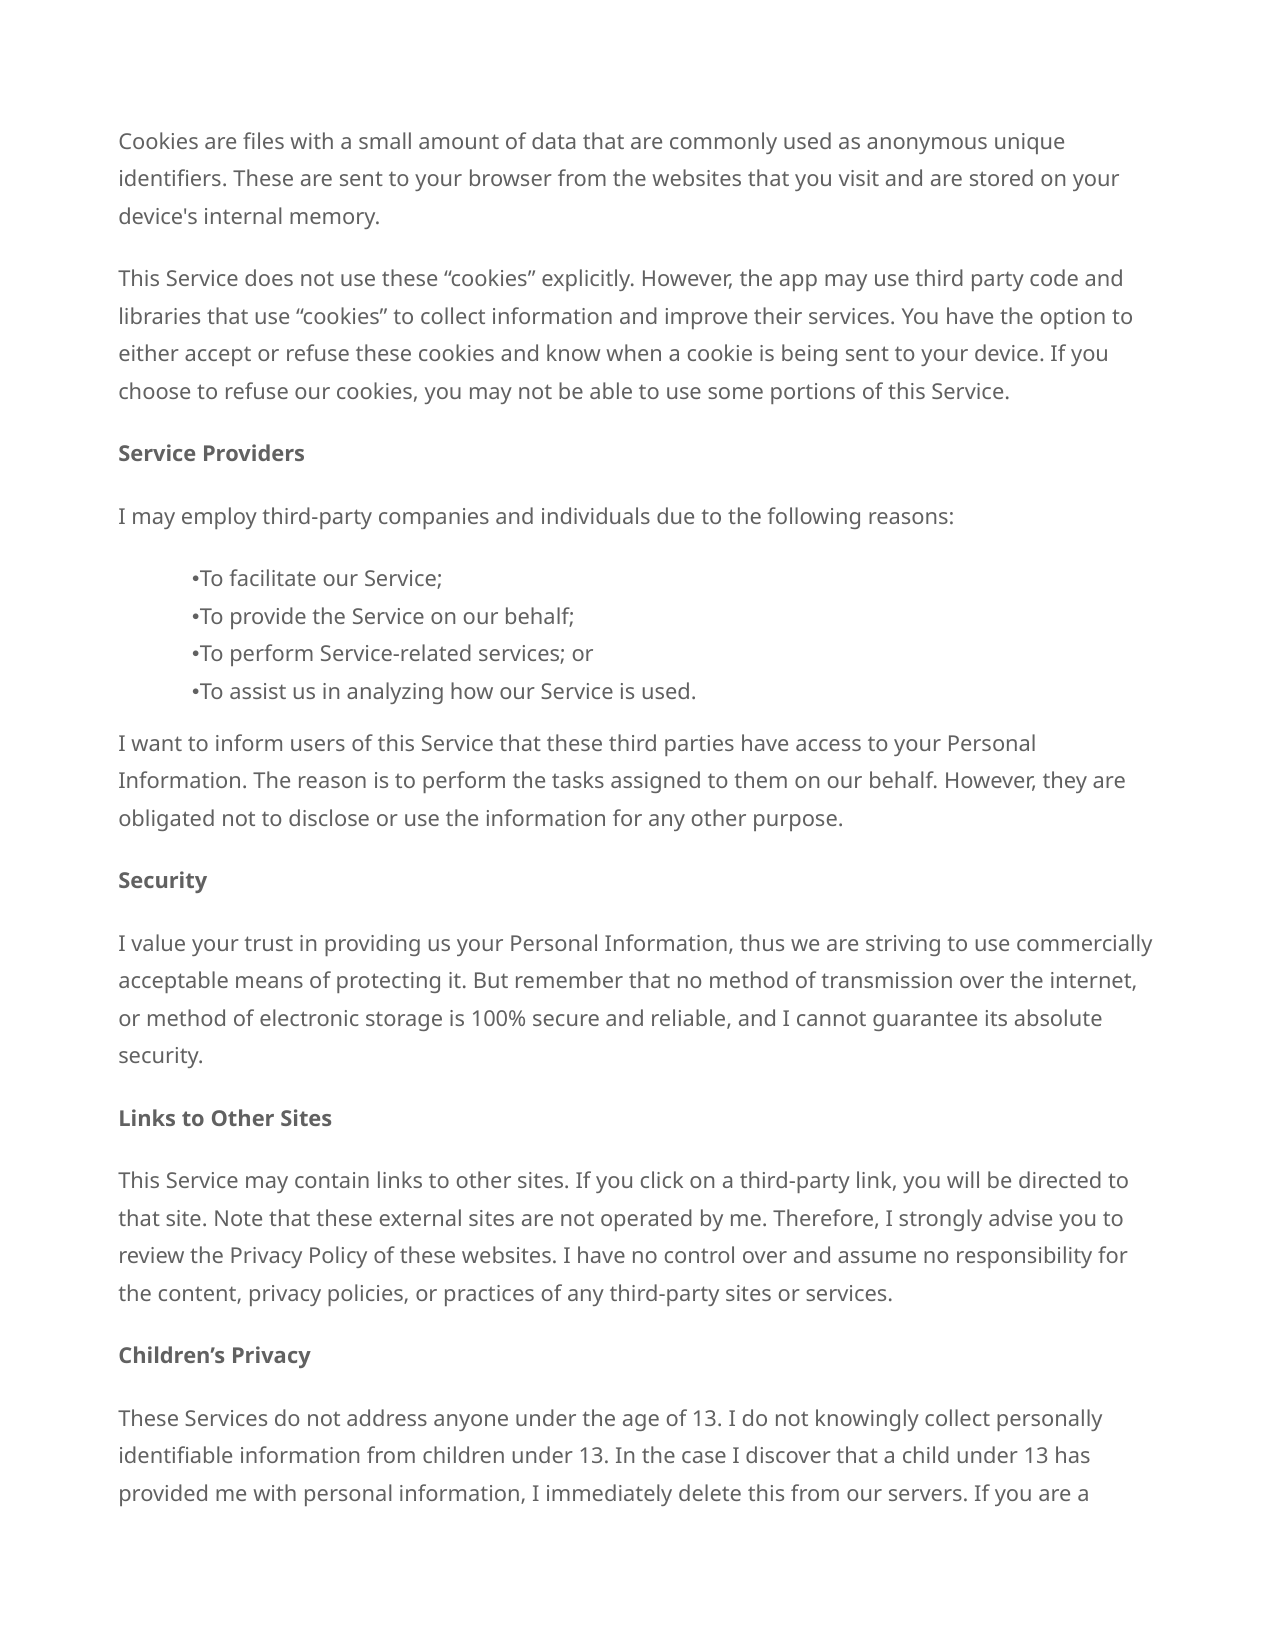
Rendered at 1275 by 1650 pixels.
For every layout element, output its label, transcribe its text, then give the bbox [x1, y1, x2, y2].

text Children’s Privacy [118, 1333, 1157, 1370]
text I want to inform users of this Service that these third parties have access to your Personal Information. The reason is to perform the tasks assigned to them on our behalf. However, they are obligated not to disclose or use the information for any other purpose. [118, 720, 1157, 833]
list To provide the Service on our behalf; [118, 593, 1157, 631]
text Links to Other Sites [118, 1095, 1157, 1133]
text Cookies are files with a small amount of data that are commonly used as anonymous unique identifiers. These are sent to your browser from the websites that you visit and are stored on your device's internal memory. [118, 118, 1157, 231]
list To perform Service-related services; or [118, 631, 1157, 668]
text Service Providers [118, 431, 1157, 468]
list To facilitate our Service; [118, 556, 1157, 593]
text I value your trust in providing us your Personal Information, thus we are striving to use commercially acceptable means of protecting it. But remember that no method of transmission over the internet, or method of electronic storage is 100% secure and reliable, and I cannot guarantee its absolute security. [118, 920, 1157, 1070]
list To assist us in analyzing how our Service is used. [118, 668, 1157, 706]
text This Service may contain links to other sites. If you click on a third-party link, you will be directed to that site. Note that these external sites are not operated by me. Therefore, I strongly advise you to review the Privacy Policy of these websites. I have no control over and assume no responsibility for the content, privacy policies, or practices of any third-party sites or services. [118, 1158, 1157, 1308]
text Security [118, 858, 1157, 895]
text I may employ third-party companies and individuals due to the following reasons: [118, 493, 1157, 531]
text These Services do not address anyone under the age of 13. I do not knowingly collect personally identifiable information from children under 13. In the case I discover that a child under 13 has provided me with personal information, I immediately delete this from our servers. If you are a [118, 1395, 1157, 1508]
text This Service does not use these “cookies” explicitly. However, the app may use third party code and libraries that use “cookies” to collect information and improve their services. You have the option to either accept or refuse these cookies and know when a cookie is being sent to your device. If you choose to refuse our cookies, you may not be able to use some portions of this Service. [118, 256, 1157, 406]
